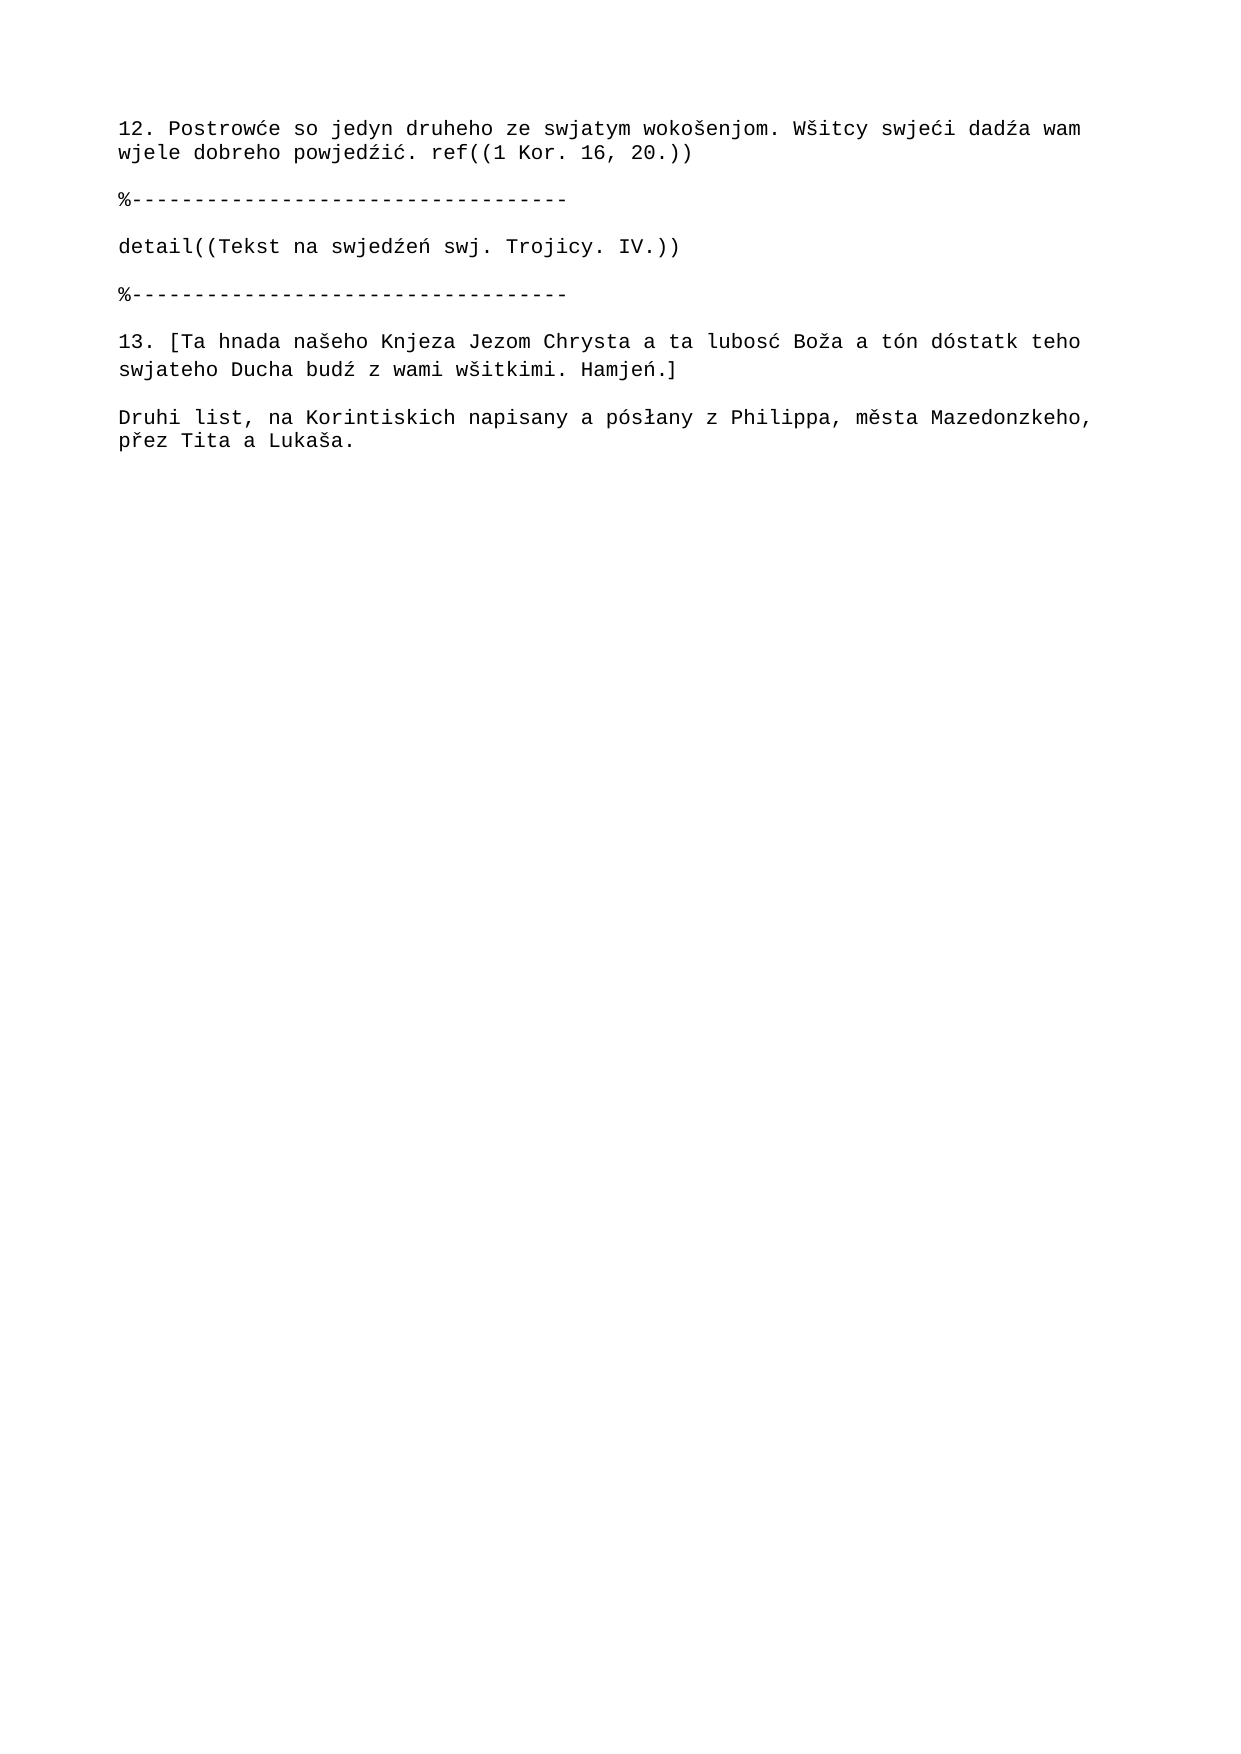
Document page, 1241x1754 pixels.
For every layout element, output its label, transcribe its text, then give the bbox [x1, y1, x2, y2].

text detail((Tekst na swjedźeń swj. Trojicy. IV.)) [118, 236, 1122, 260]
text %----------------------------------- [118, 189, 1122, 213]
text 13. [Ta hnada našeho Knjeza Jezom Chrysta a ta lubosć Boža a tón dóstatk teho swjateho Ducha budź z wami wšitkimi. Hamjeń.] [118, 331, 1122, 383]
text 12. Postrowće so jedyn druheho ze swjatym wokošenjom. Wšitcy swjeći dadźa wam wjele dobreho powjedźić. ref((1 Kor. 16, 20.)) [118, 118, 1122, 165]
text %----------------------------------- [118, 284, 1122, 307]
text Druhi list, na Korintiskich napisany a pósłany z Philippa, města Mazedonzkeho, přez Tita a Lukaša. [118, 407, 1122, 454]
